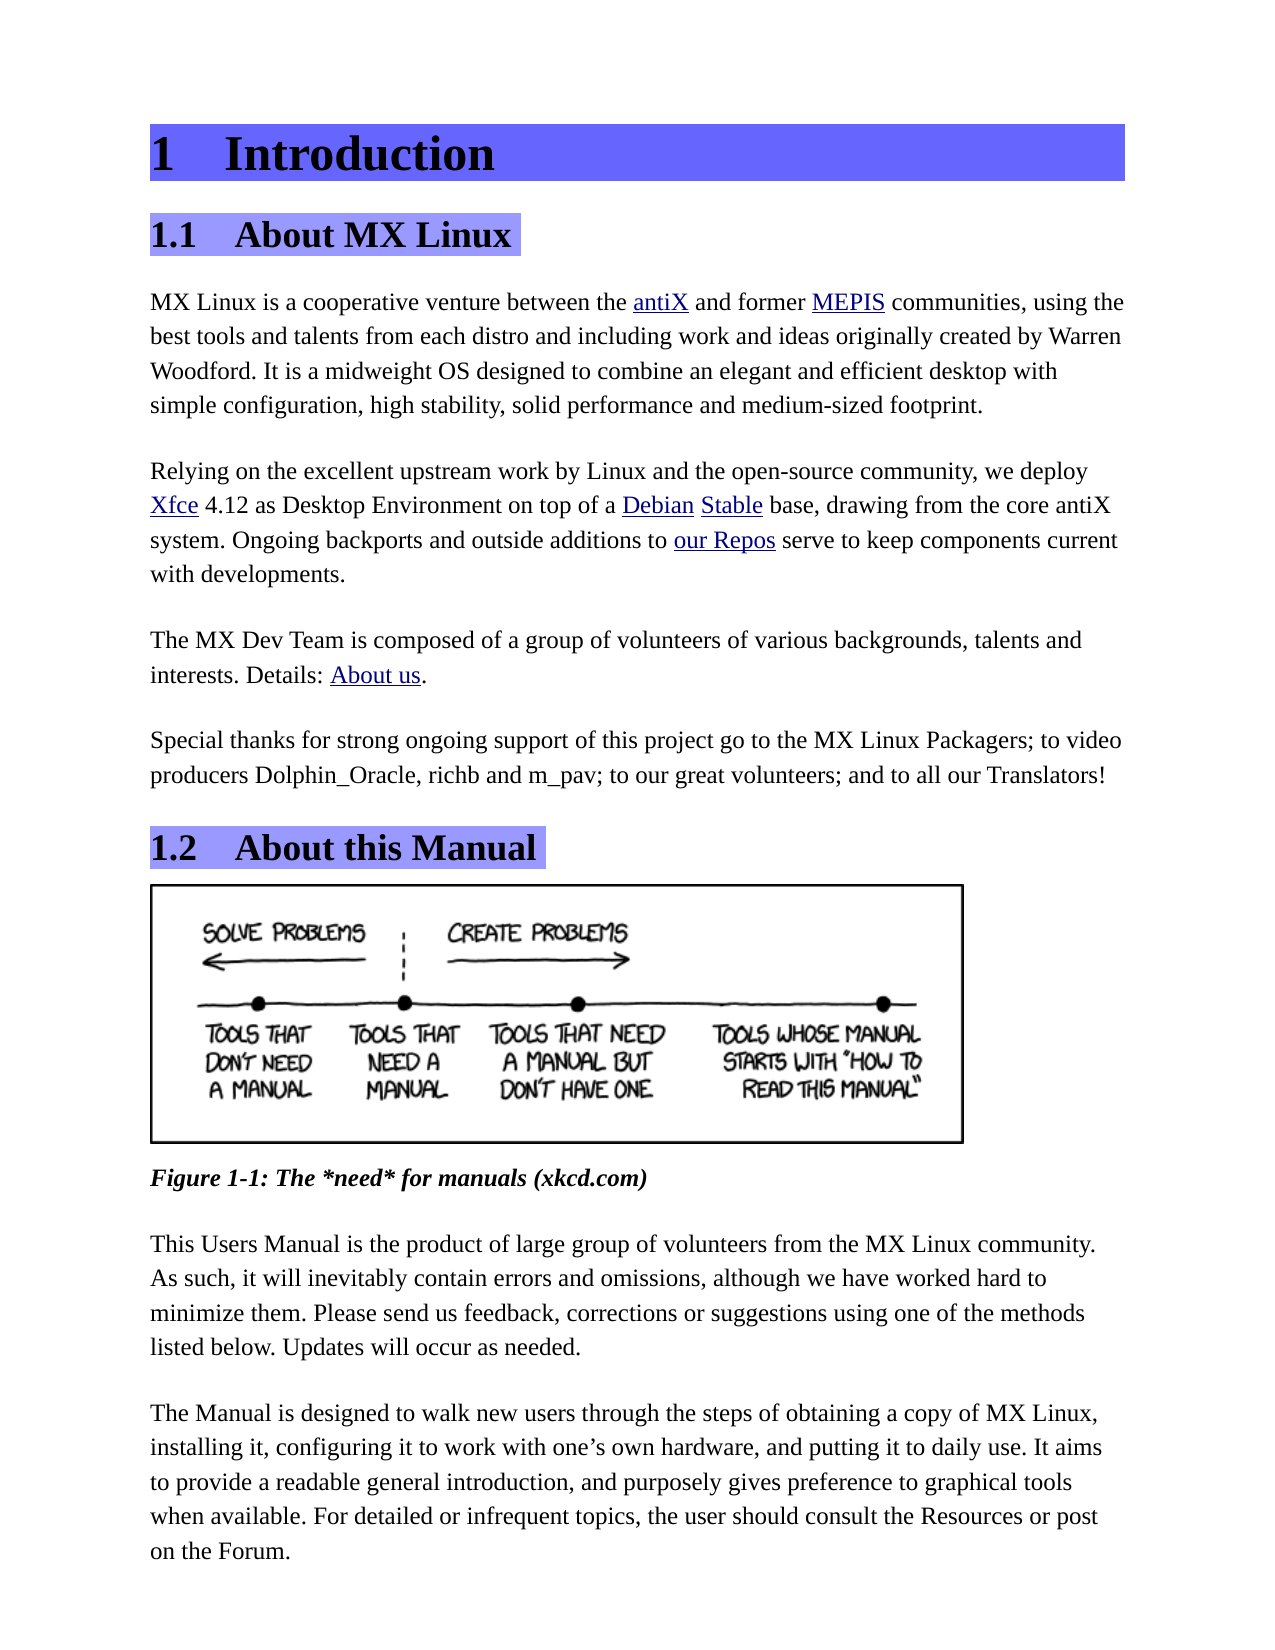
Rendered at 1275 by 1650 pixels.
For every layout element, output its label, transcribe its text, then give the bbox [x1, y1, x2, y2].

text MX Linux is a cooperative venture between the antiX and former MEPIS communities, using the best tools and talents from each distro and including work and ideas originally created by Warren Woodford. It is a midweight OS designed to combine an elegant and efficient desktop with simple configuration, high stability, solid performance and medium-sized footprint. [150, 287, 1125, 419]
text The MX Dev Team is composed of a group of volunteers of various backgrounds, talents and interests. Details: About us. [150, 625, 1125, 688]
picture [150, 884, 964, 1144]
text The Manual is designed to walk new users through the steps of obtaining a copy of MX Linux, installing it, configuring it to work with one’s own hardware, and putting it to daily use. It aims to provide a readable general introduction, and purposely gives preference to graphical tools when available. For detailed or infrequent topics, the user should consult the Resources or post on the Forum. [150, 1398, 1125, 1564]
text This Users Manual is the product of large group of volunteers from the MX Linux community. As such, it will inevitably contain errors and omissions, although we have worked hard to minimize them. Please send us feedback, corrections or suggestions using one of the methods listed below. Updates will occur as needed. [150, 1229, 1125, 1361]
text Relying on the excellent upstream work by Linux and the open-source community, we deploy Xfce 4.12 as Desktop Environment on top of a Debian Stable base, drawing from the core antiX system. Ongoing backports and outside additions to our Repos serve to keep components current with developments. [150, 456, 1125, 588]
text Figure 1-1: The *need* for manuals (xkcd.com) [150, 1163, 1109, 1192]
subtitle 1.1 About MX Linux [150, 212, 1125, 256]
text Special thanks for strong ongoing support of this project go to the MX Linux Packagers; to video producers Dolphin_Oracle, richb and m_pav; to our great volunteers; and to all our Translators! [150, 725, 1125, 789]
subtitle 1.2 About this Manual [546, 826, 1110, 869]
subtitle 1 Introduction [150, 124, 1125, 181]
